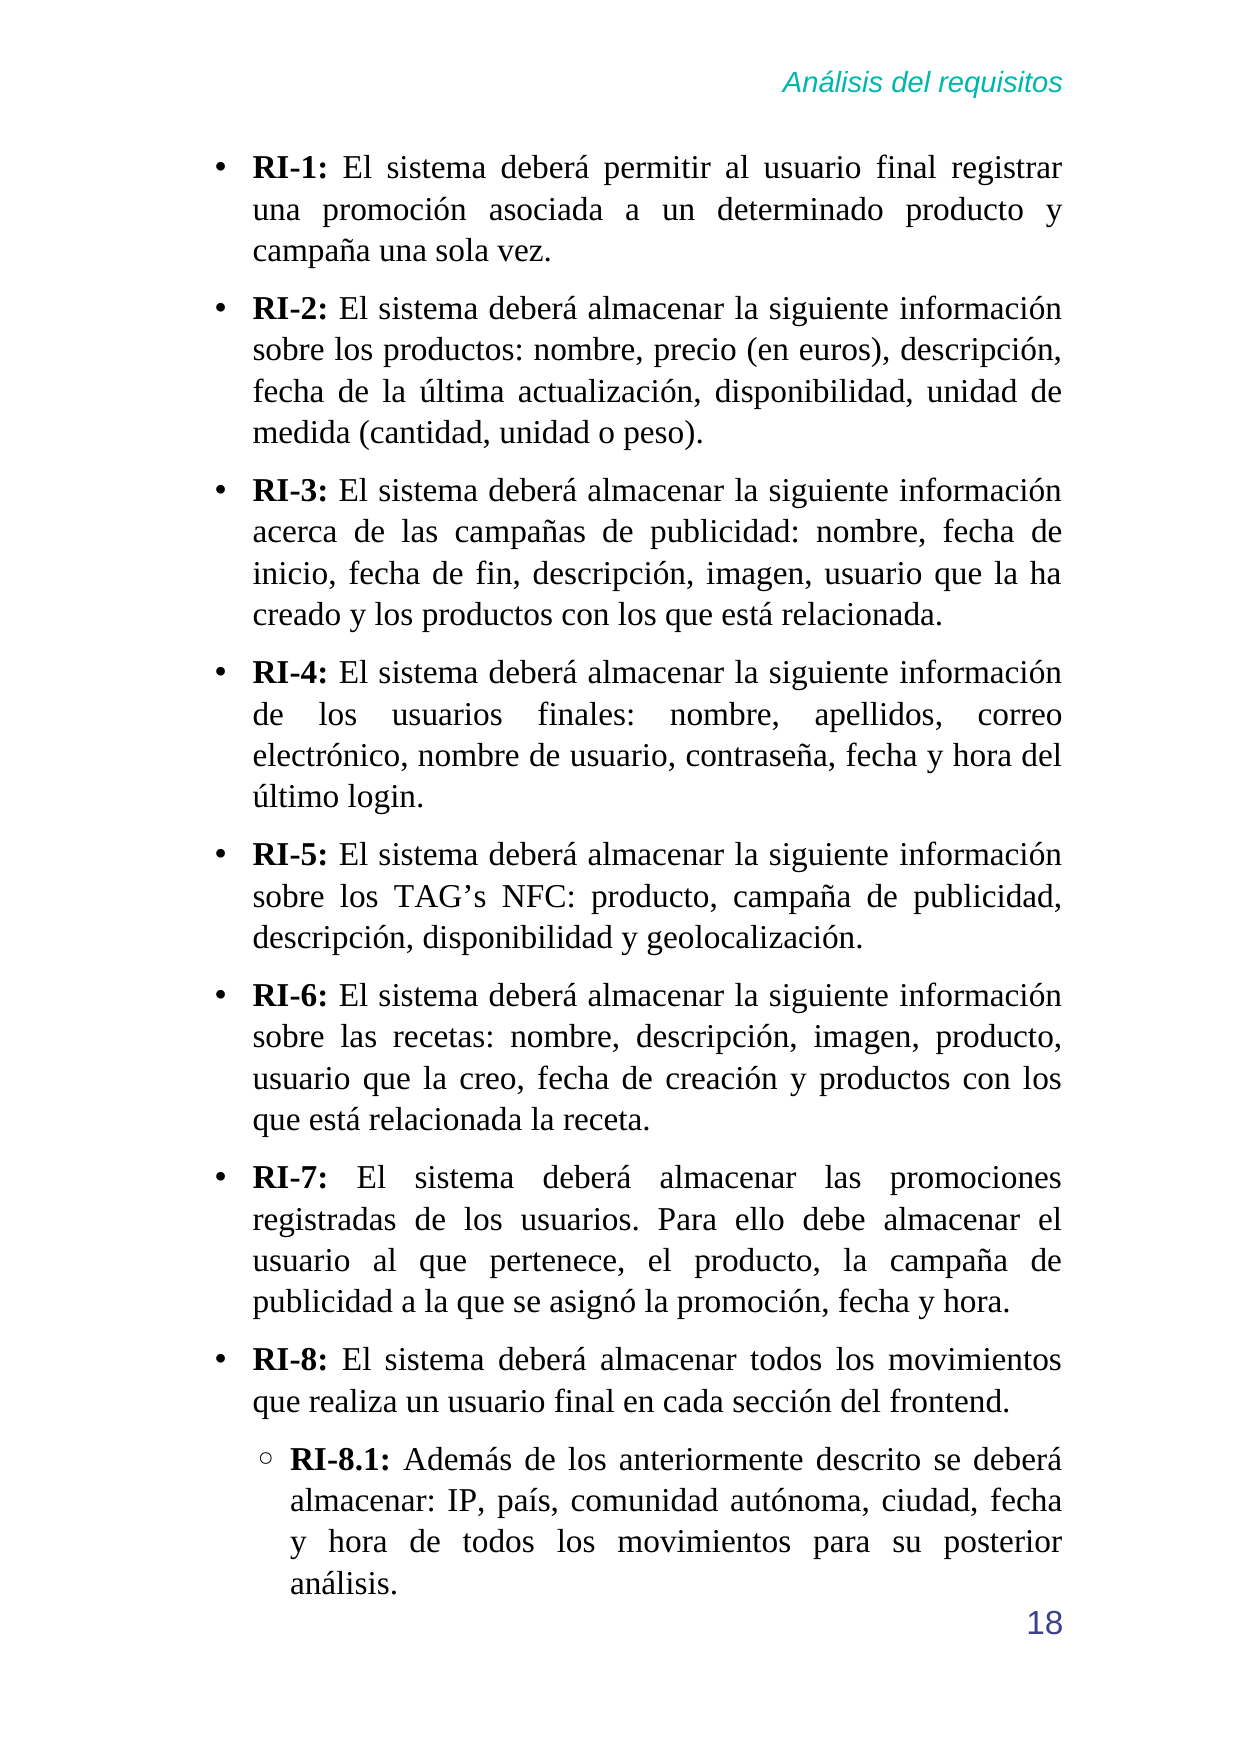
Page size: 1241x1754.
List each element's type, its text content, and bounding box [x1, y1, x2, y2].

list RI-2: El sistema deberá almacenar la siguiente información sobre los productos: nombre, precio (en euros), descripción, fecha de la última actualización, disponibilidad, unidad de medida (cantidad, unidad o peso). [215, 288, 1063, 451]
list RI-6: El sistema deberá almacenar la siguiente información sobre las recetas: nombre, descripción, imagen, producto, usuario que la creo, fecha de creación y productos con los que está relacionada la receta. [215, 975, 1063, 1138]
list RI-7: El sistema deberá almacenar las promociones registradas de los usuarios. Para ello debe almacenar el usuario al que pertenece, el producto, la campaña de publicidad a la que se asignó la promoción, fecha y hora. [215, 1157, 1063, 1320]
list RI-8.1: Además de los anteriormente descrito se deberá almacenar: IP, país, comunidad autónoma, ciudad, fecha y hora de todos los movimientos para su posterior análisis. [252, 1439, 1063, 1601]
list RI-8: El sistema deberá almacenar todos los movimientos que realiza un usuario final en cada sección del frontend. [215, 1339, 1063, 1419]
list RI-4: El sistema deberá almacenar la siguiente información de los usuarios finales: nombre, apellidos, correo electrónico, nombre de usuario, contraseña, fecha y hora del último login. [215, 652, 1063, 815]
list RI-5: El sistema deberá almacenar la siguiente información sobre los TAG’s NFC: producto, campaña de publicidad, descripción, disponibilidad y geolocalización. [215, 834, 1063, 956]
list RI-1: El sistema deberá permitir al usuario final registrar una promoción asociada a un determinado producto y campaña una sola vez. [215, 148, 1063, 269]
list RI-3: El sistema deberá almacenar la siguiente información acerca de las campañas de publicidad: nombre, fecha de inicio, fecha de fin, descripción, imagen, usuario que la ha creado y los productos con los que está relacionada. [215, 470, 1063, 633]
